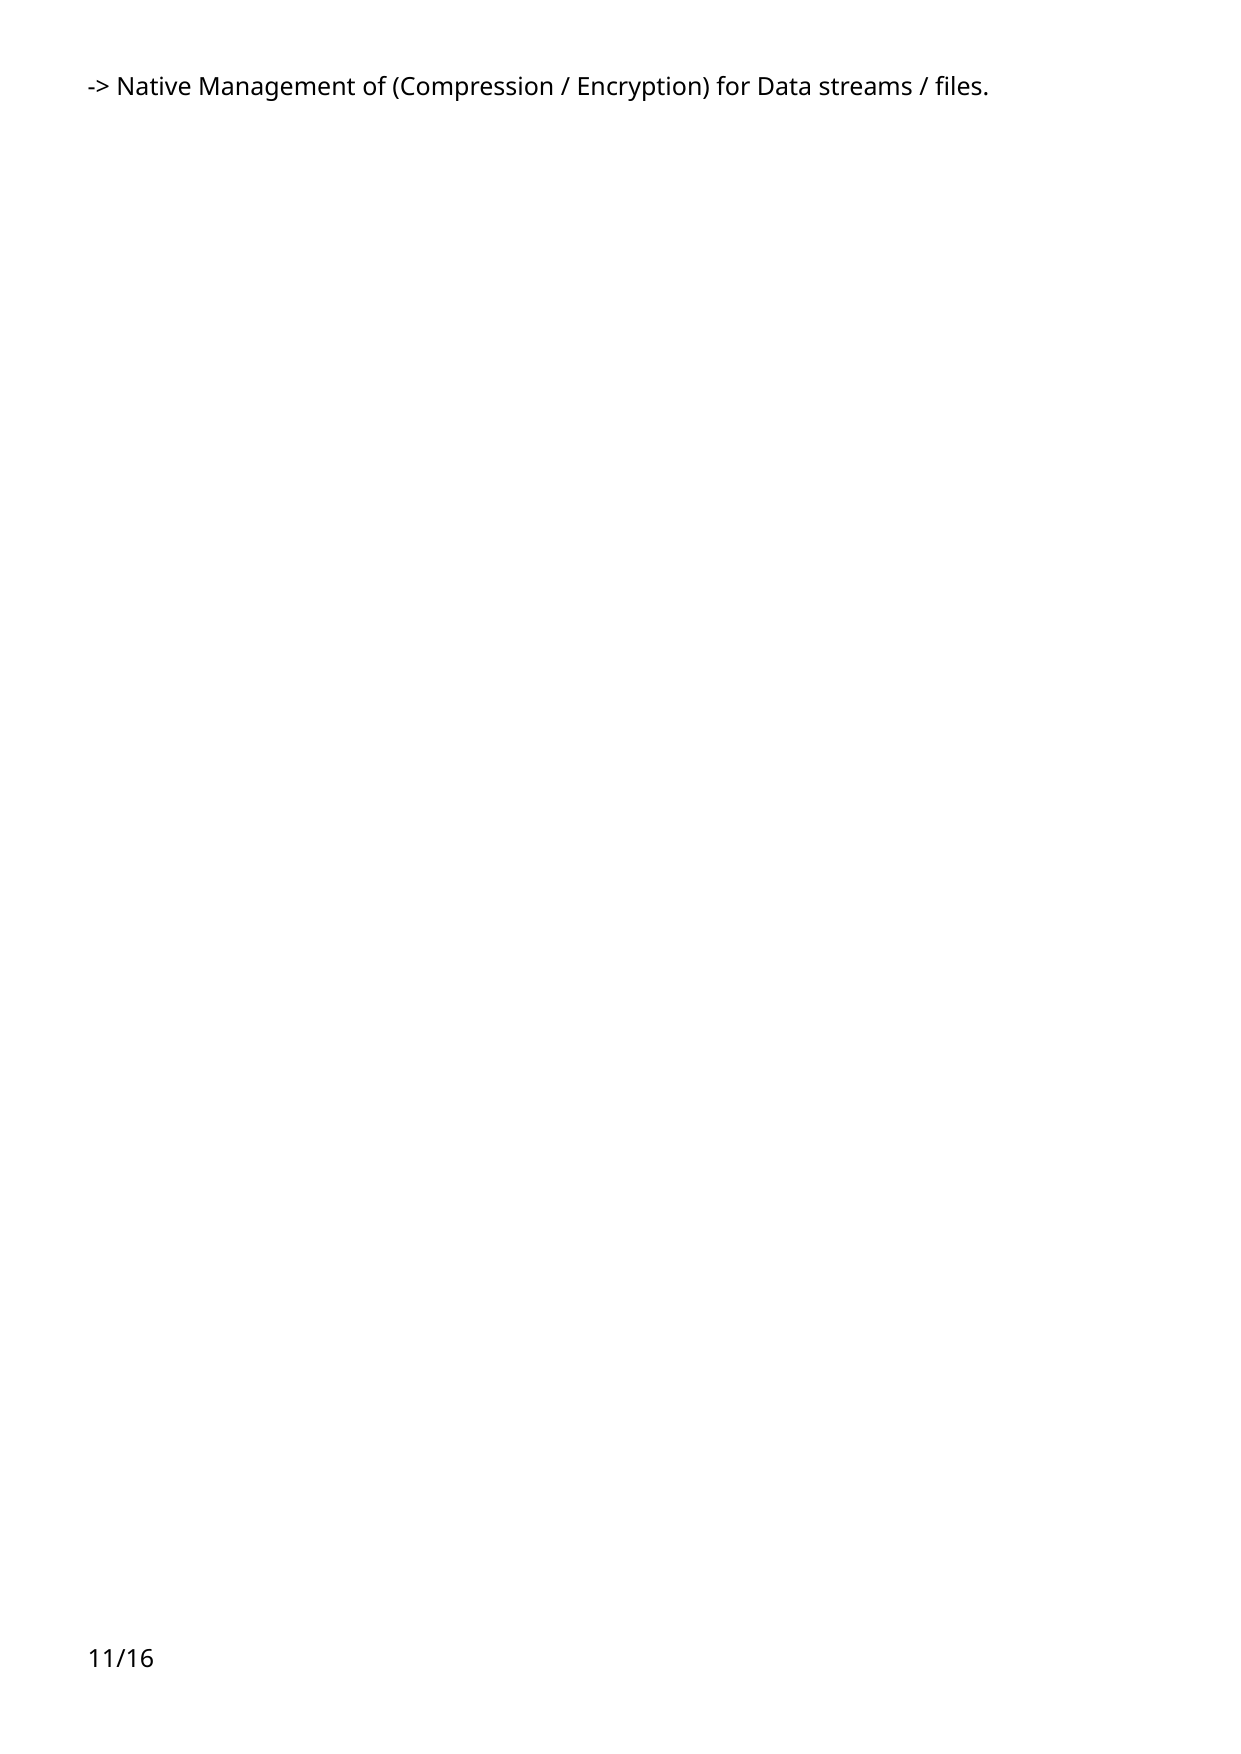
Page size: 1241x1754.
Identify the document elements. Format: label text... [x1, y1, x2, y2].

text -> Native Management of (Compression / Encryption) for Data streams / files. [87, 69, 1149, 103]
